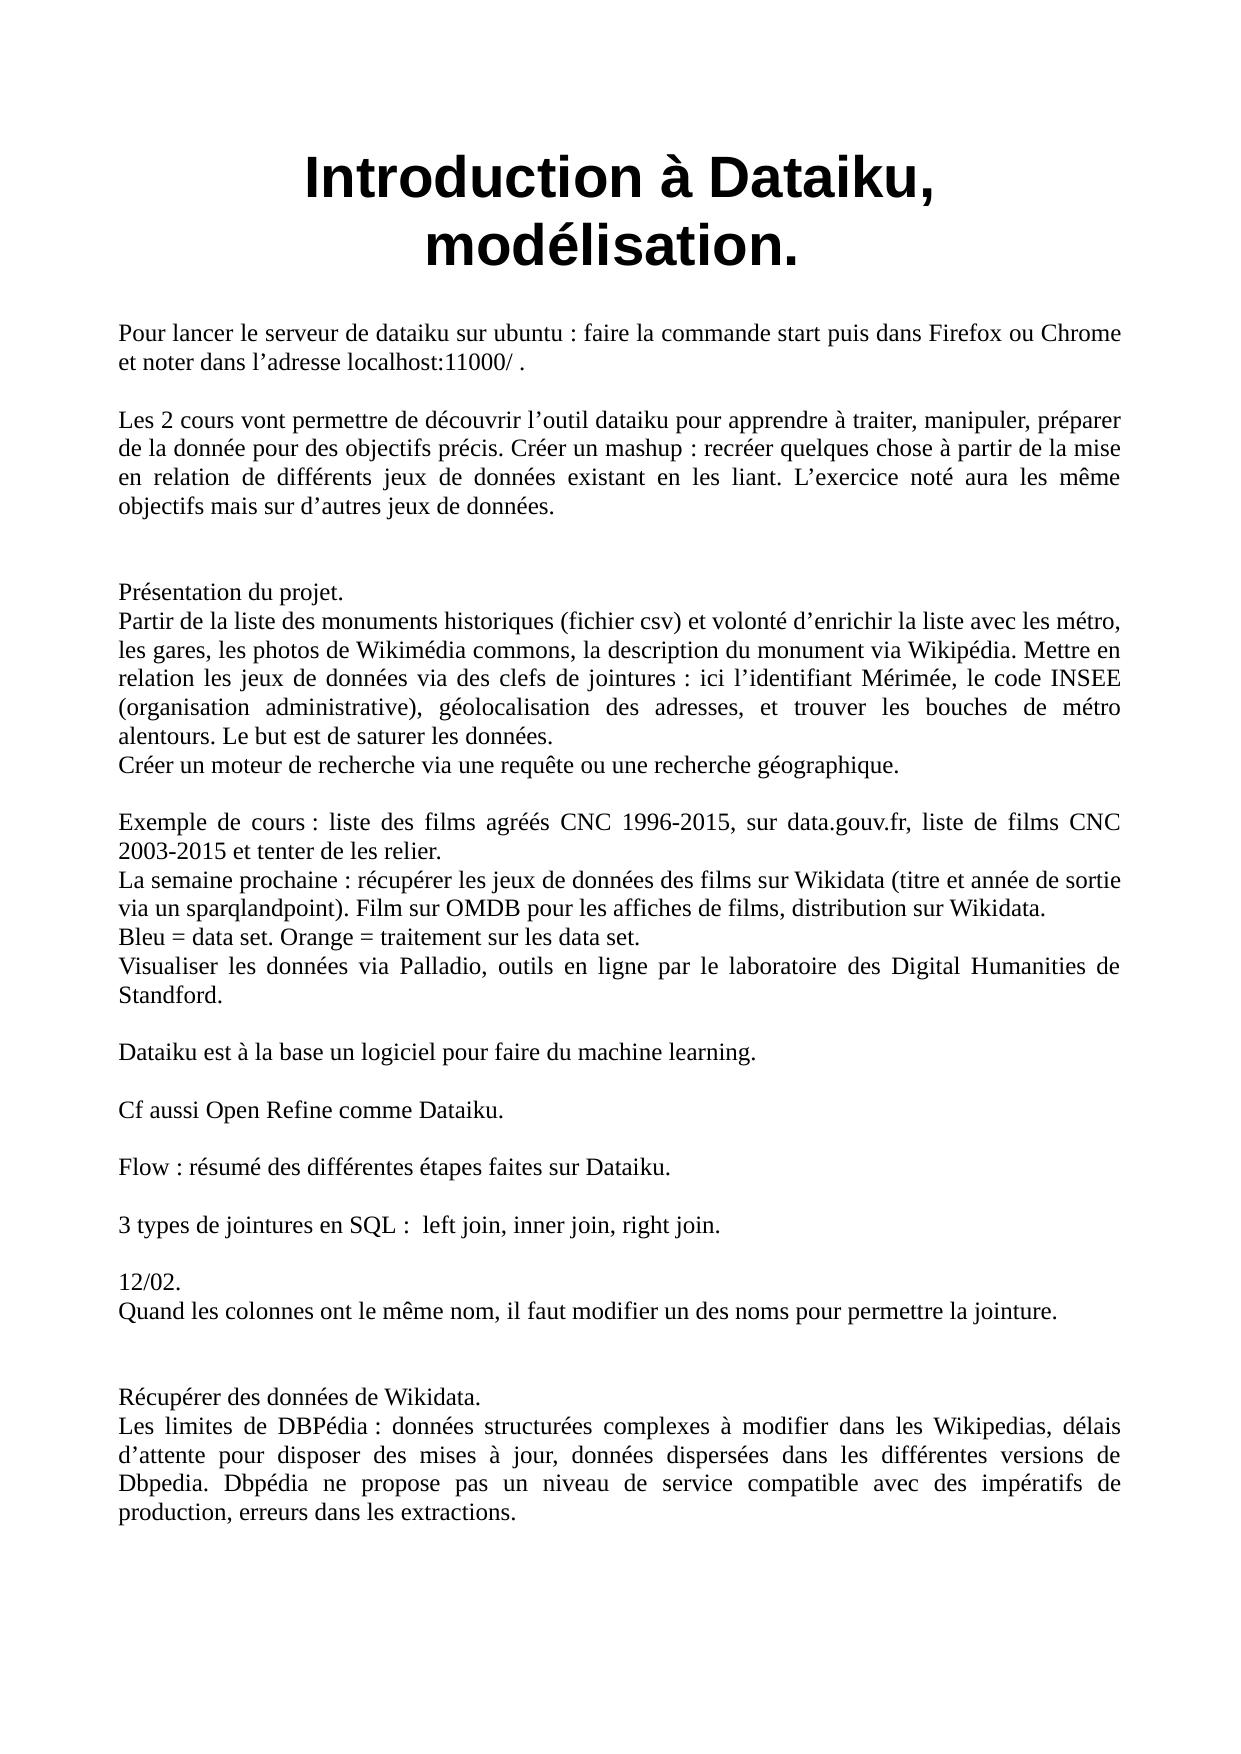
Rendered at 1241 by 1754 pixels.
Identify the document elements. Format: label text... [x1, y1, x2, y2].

text Visualiser les données via Palladio, outils en ligne par le laboratoire des Digital Humanities de Standford. [118, 951, 1122, 1008]
text Présentation du projet. [118, 577, 1122, 606]
text Bleu = data set. Orange = traitement sur les data set. [118, 922, 1122, 951]
text Les 2 cours vont permettre de découvrir l’outil dataiku pour apprendre à traiter, manipuler, préparer de la donnée pour des objectifs précis. Créer un mashup : recréer quelques chose à partir de la mise en relation de différents jeux de données existant en les liant. L’exercice noté aura les même objectifs mais sur d’autres jeux de données. [118, 405, 1122, 520]
text Partir de la liste des monuments historiques (fichier csv) et volonté d’enrichir la liste avec les métro, les gares, les photos de Wikimédia commons, la description du monument via Wikipédia. Mettre en relation les jeux de données via des clefs de jointures : ici l’identifiant Mérimée, le code INSEE (organisation administrative), géolocalisation des adresses, et trouver les bouches de métro alentours. Le but est de saturer les données. [118, 606, 1122, 750]
text 3 types de jointures en SQL : left join, inner join, right join. [118, 1210, 1122, 1238]
text Récupérer des données de Wikidata. [118, 1382, 1122, 1411]
text Pour lancer le serveur de dataiku sur ubuntu : faire la commande start puis dans Firefox ou Chrome et noter dans l’adresse localhost:11000/ . [118, 318, 1122, 376]
text Flow : résumé des différentes étapes faites sur Dataiku. [118, 1152, 1122, 1181]
text Quand les colonnes ont le même nom, il faut modifier un des noms pour permettre la jointure. [118, 1296, 1122, 1325]
text Dataiku est à la base un logiciel pour faire du machine learning. [118, 1037, 1122, 1066]
text Créer un moteur de recherche via une requête ou une recherche géographique. [118, 750, 1122, 778]
text La semaine prochaine : récupérer les jeux de données des films sur Wikidata (titre et année de sortie via un sparqlandpoint). Film sur OMDB pour les affiches de films, distribution sur Wikidata. [118, 865, 1122, 922]
text Cf aussi Open Refine comme Dataiku. [118, 1095, 1122, 1123]
text Exemple de cours : liste des films agréés CNC 1996-2015, sur data.gouv.fr, liste de films CNC 2003-2015 et tenter de les relier. [118, 807, 1122, 865]
text Les limites de DBPédia : données structurées complexes à modifier dans les Wikipedias, délais d’attente pour disposer des mises à jour, données dispersées dans les différentes versions de Dbpedia. Dbpédia ne propose pas un niveau de service compatible avec des impératifs de production, erreurs dans les extractions. [118, 1411, 1122, 1526]
title Introduction à Dataiku, modélisation. [118, 143, 1122, 277]
text 12/02. [118, 1267, 1122, 1296]
